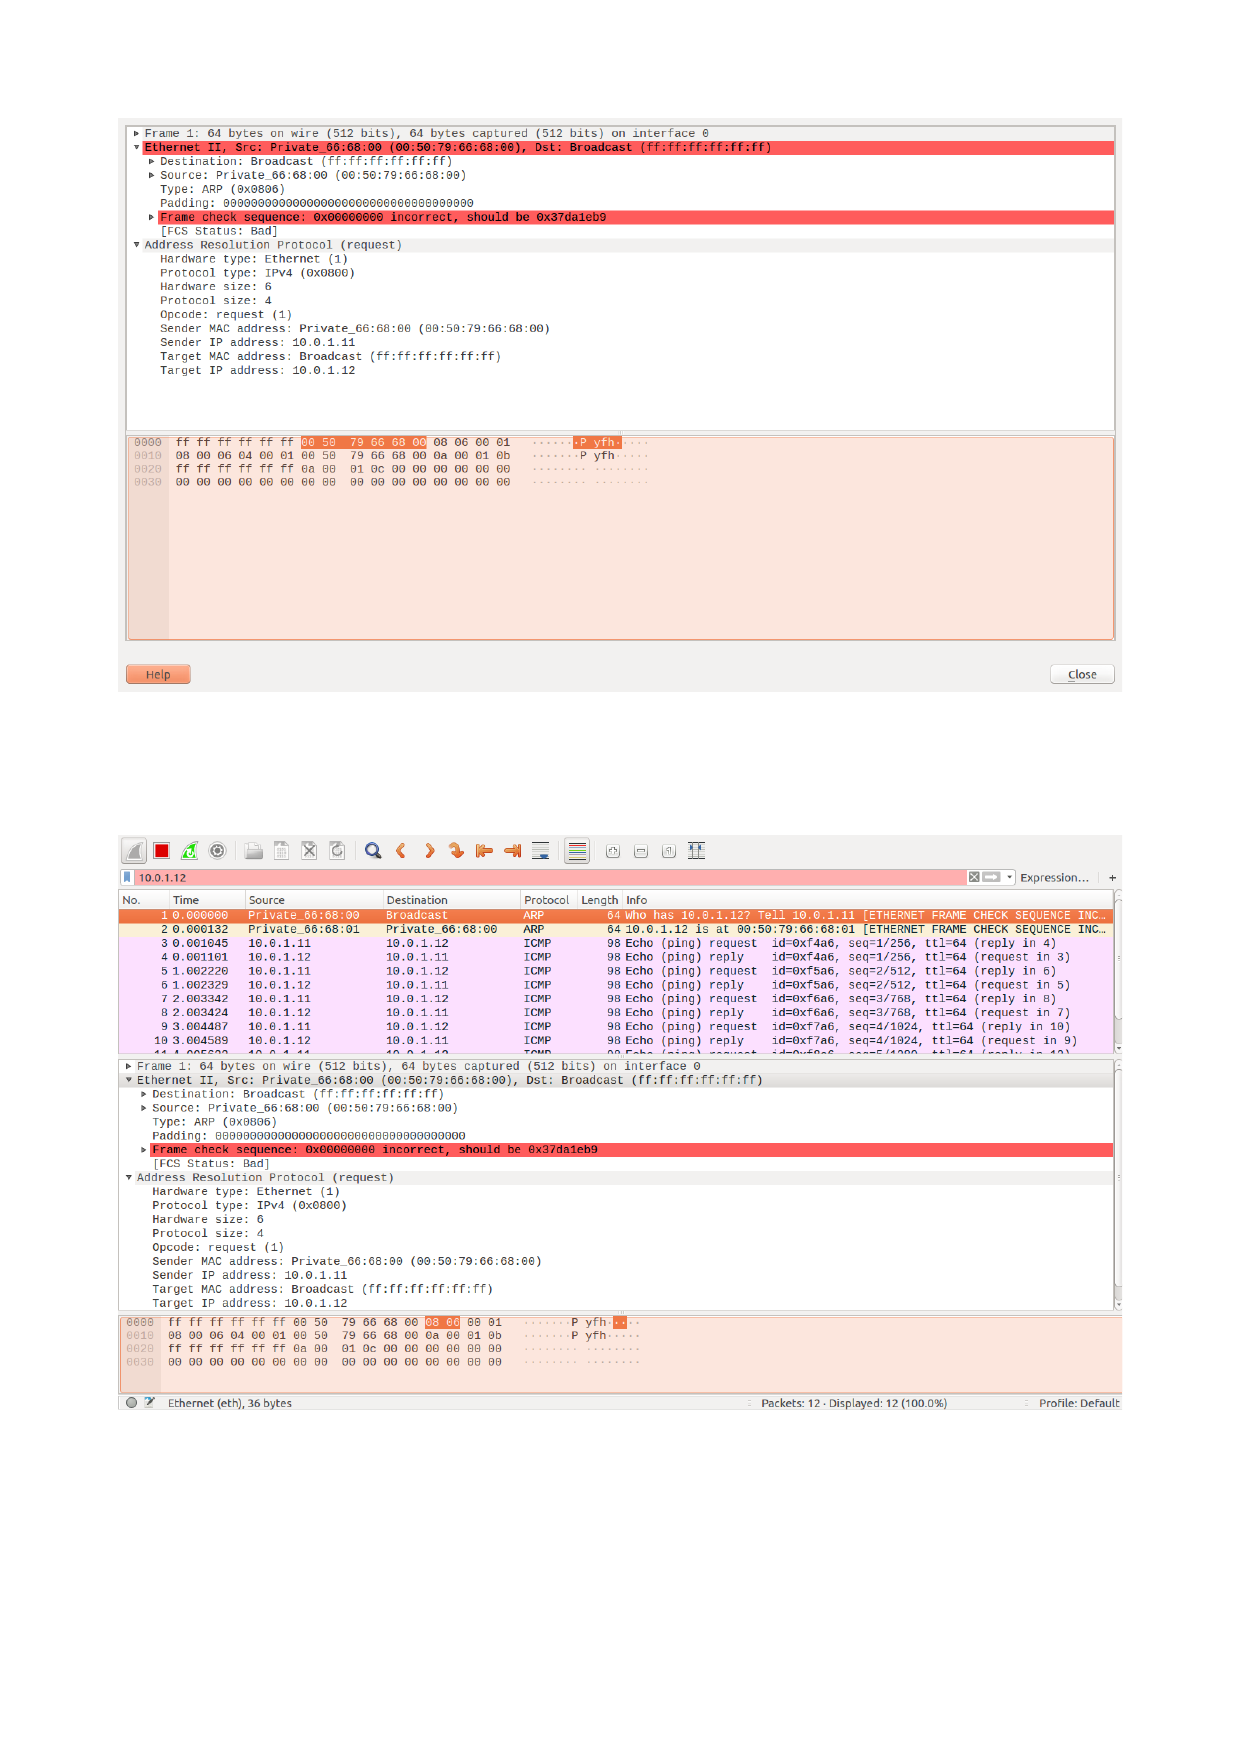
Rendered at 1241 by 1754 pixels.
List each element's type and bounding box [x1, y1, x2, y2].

picture [118, 118, 1123, 692]
picture [118, 835, 1123, 1410]
